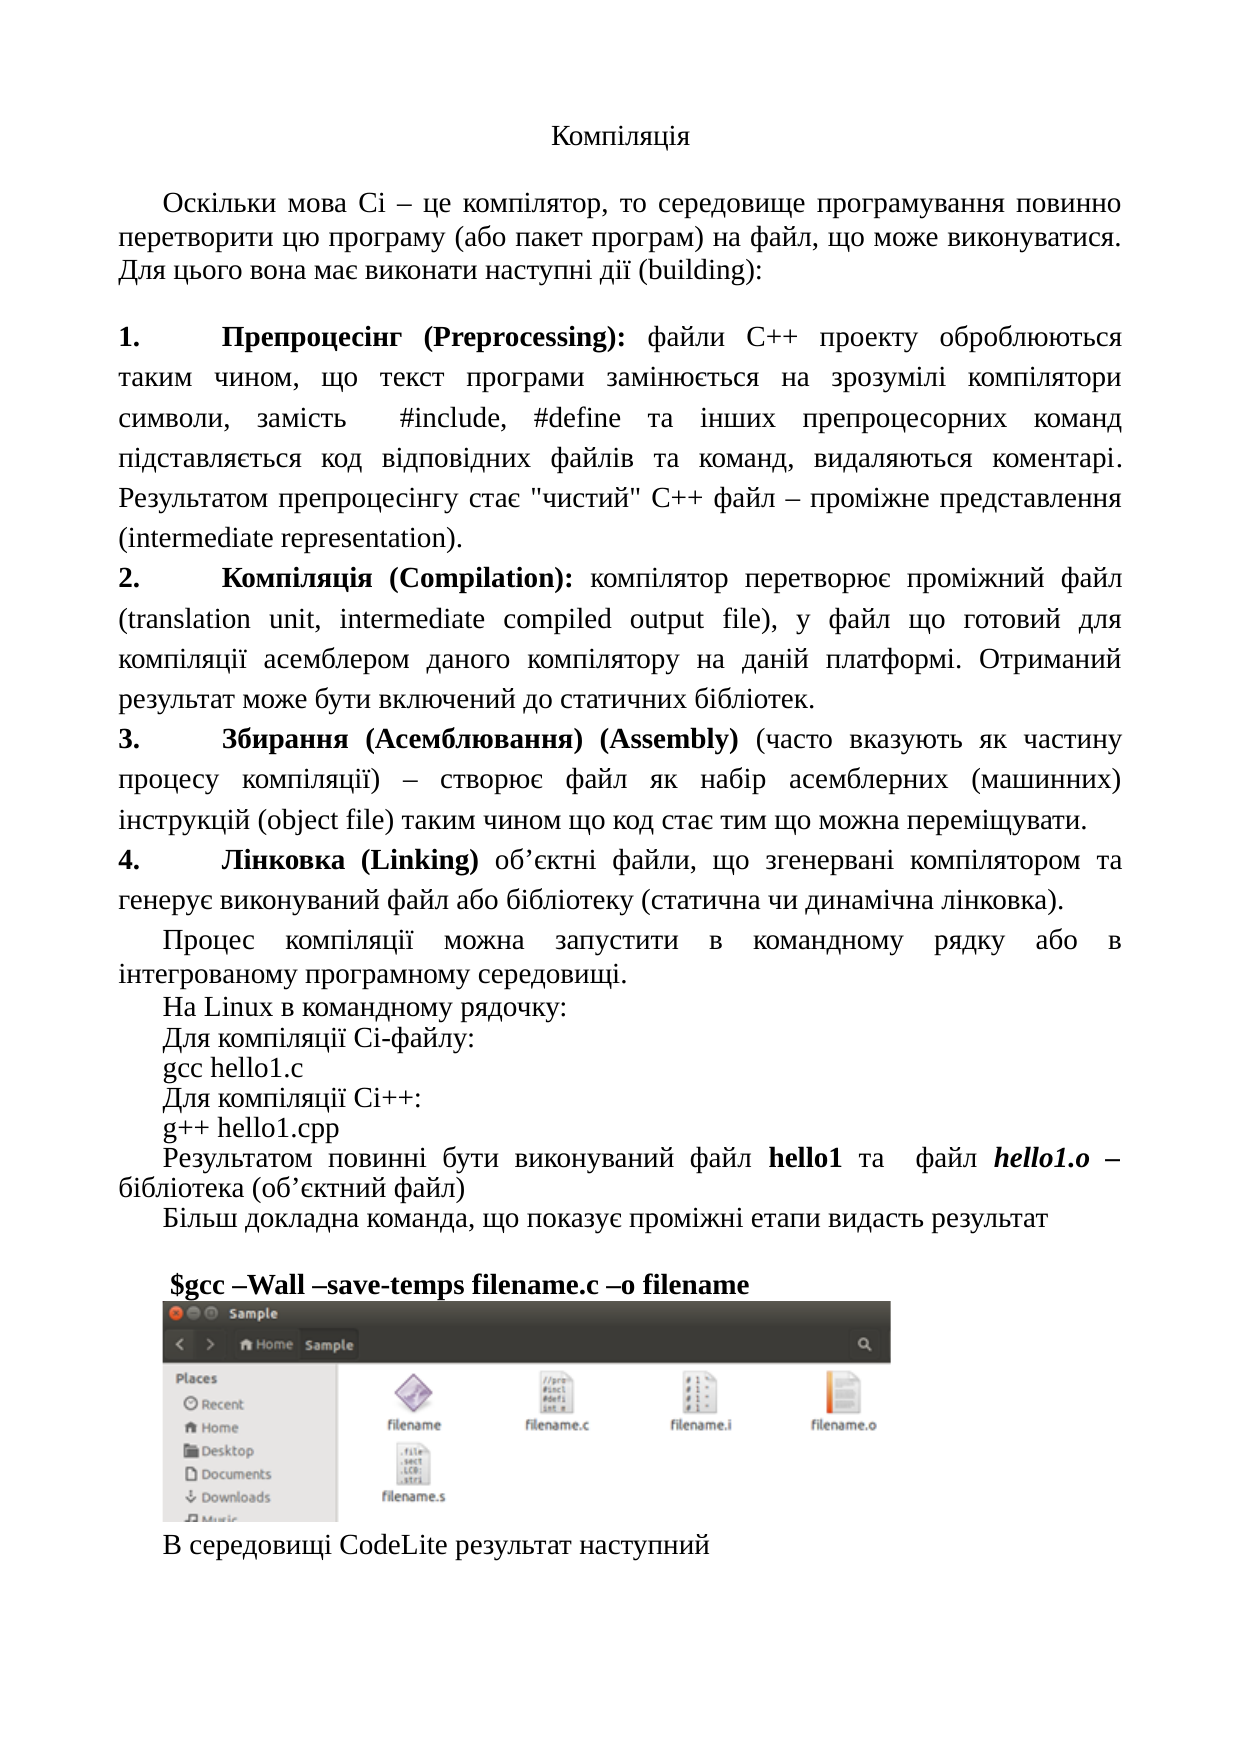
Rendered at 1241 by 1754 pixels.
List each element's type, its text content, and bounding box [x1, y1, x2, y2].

text На Linux в командному рядочку: [118, 989, 1123, 1023]
text gcc hello1.c [118, 1053, 1123, 1083]
list Лінковка (Linking) об’єктні файли, що згенервані компілятором та генерує виконуваний файл або бібліотеку (статична чи динамічна лінковка). [118, 842, 1123, 916]
text Більш докладна команда, що показує проміжні етапи видасть результат [118, 1204, 1123, 1234]
text Для компіляції Сі-файлу: [118, 1023, 1123, 1053]
text Оскільки мова Сі – це компілятор, то середовище програмування повинно перетворити цю програму (або пакет програм) на файл, що може виконуватися. Для цього вона має виконати наступні дії (building): [118, 185, 1123, 286]
text g++ hello1.cpp [118, 1113, 1123, 1143]
list Компіляція (Compilation): компілятор перетворює проміжний файл (translation unit, intermediate compiled output file), у файл що готовий для компіляції асемблером даного компілятору на даній платформі. Отриманий результат може бути включений до статичних бібліотек. [118, 561, 1123, 715]
text Компіляція [118, 118, 1123, 152]
picture [162, 1301, 891, 1522]
list Збирання (Асемблювання) (Assembly) (часто вказують як частину процесу компіляції) – створює файл як набір асемблерних (машинних) інструкцій (object file) таким чином що код стає тим що можна переміщувати. [118, 721, 1123, 835]
text Результатом повинні бути виконуваний файл hello1 та файл hello1.o – бібліотека (об’єктний файл) [118, 1143, 1123, 1204]
list Препроцесінг (Preprocessing): файли C++ проекту оброблюються таким чином, що текст програми замінюється на зрозумілі компілятори символи, замість #include, #define та інших препроцесорних команд підставляється код відповідних файлів та команд, видаляються коментарі. Результатом препроцесінгу стає "чистий" C++ файл – проміжне представлення (intermediate representation). [118, 319, 1123, 554]
text Процес компіляції можна запустити в командному рядку або в інтегрованому програмному середовищі. [118, 922, 1123, 989]
text В середовищі CodeLite результат наступний [118, 1527, 1123, 1561]
text Для компіляції Сі++: [118, 1083, 1123, 1113]
text $gcc –Wall –save-temps filename.c –o filename [118, 1267, 1123, 1301]
